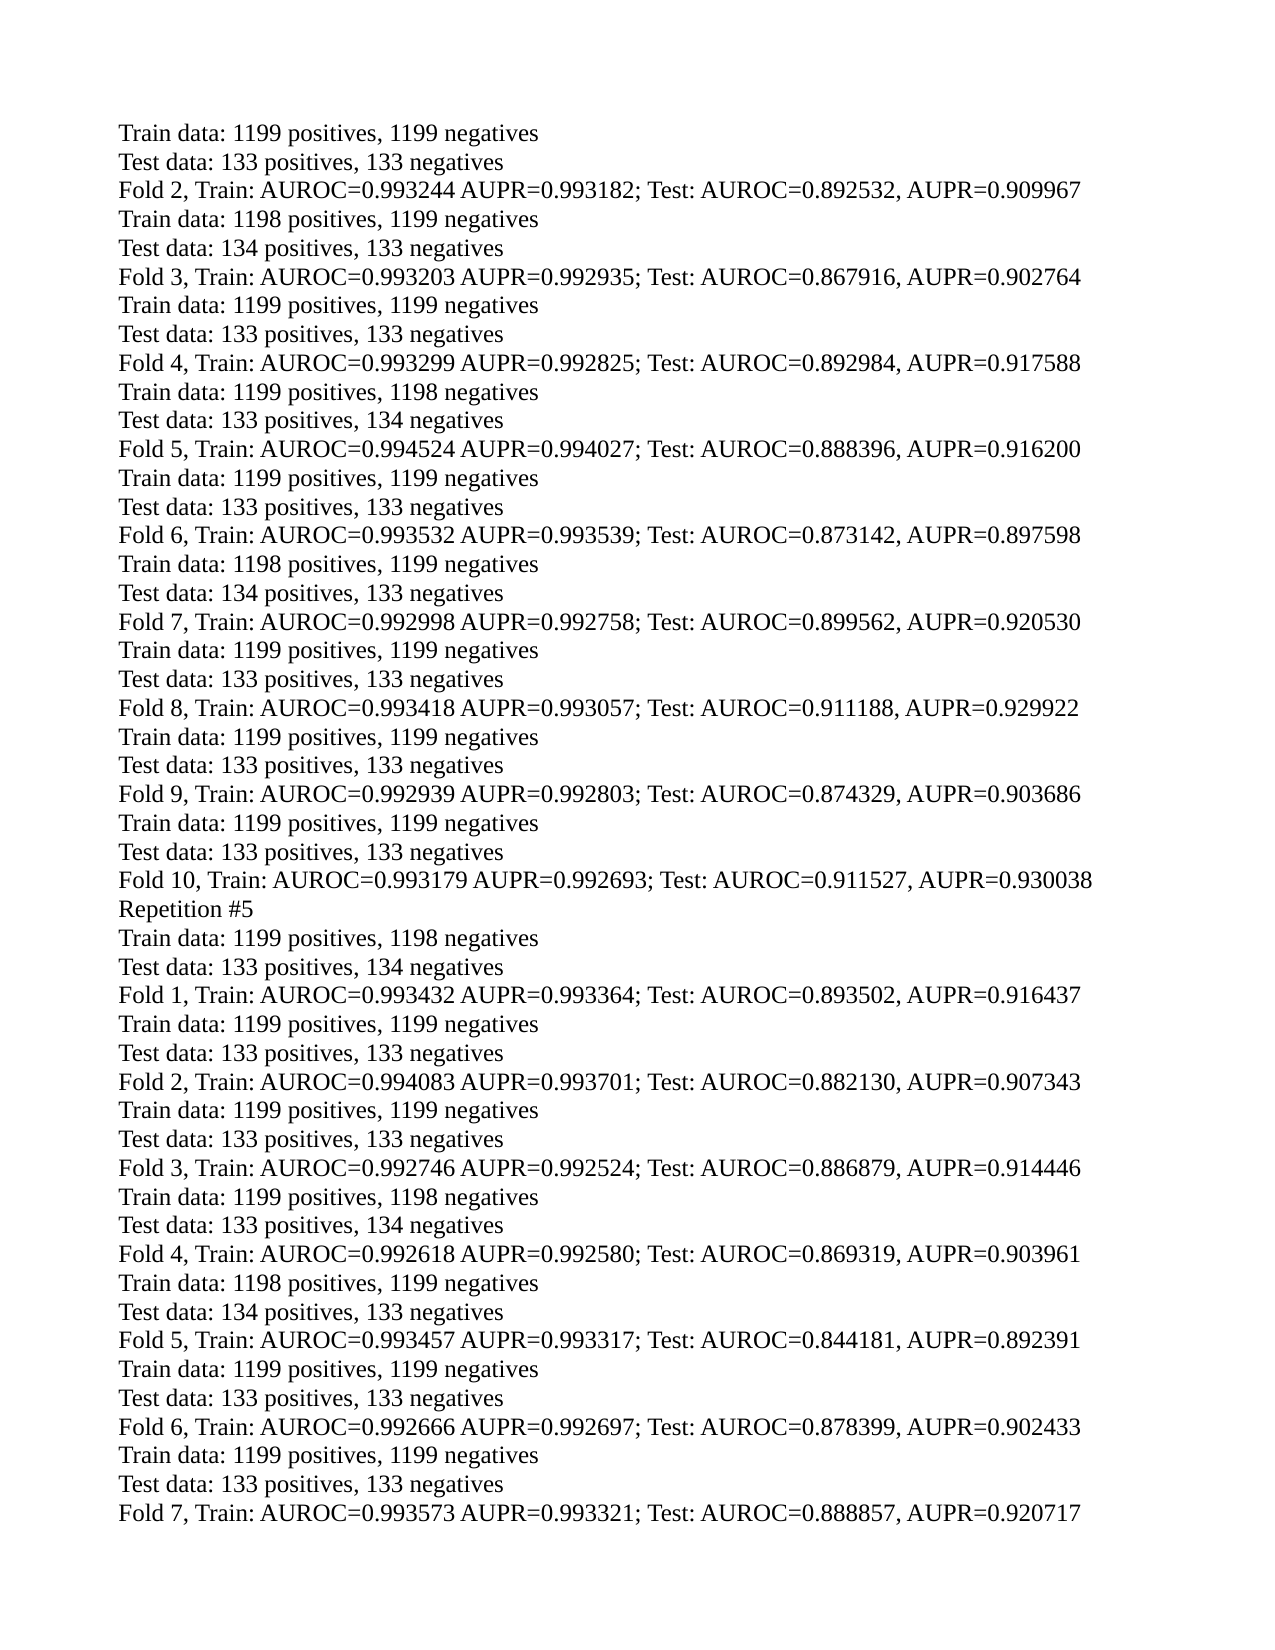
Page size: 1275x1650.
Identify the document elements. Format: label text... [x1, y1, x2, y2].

text Train data: 1199 positives, 1199 negatives [118, 1096, 1157, 1124]
text Train data: 1199 positives, 1199 negatives [118, 808, 1157, 837]
text Test data: 133 positives, 133 negatives [118, 147, 1157, 176]
text Fold 3, Train: AUROC=0.993203 AUPR=0.992935; Test: AUROC=0.867916, AUPR=0.902764 [118, 262, 1157, 291]
text Fold 5, Train: AUROC=0.994524 AUPR=0.994027; Test: AUROC=0.888396, AUPR=0.916200 [118, 434, 1157, 463]
text Test data: 133 positives, 133 negatives [118, 1383, 1157, 1412]
text Fold 7, Train: AUROC=0.992998 AUPR=0.992758; Test: AUROC=0.899562, AUPR=0.920530 [118, 607, 1157, 636]
text Fold 8, Train: AUROC=0.993418 AUPR=0.993057; Test: AUROC=0.911188, AUPR=0.929922 [118, 693, 1157, 722]
text Test data: 133 positives, 133 negatives [118, 1124, 1157, 1153]
text Train data: 1199 positives, 1199 negatives [118, 463, 1157, 492]
text Train data: 1199 positives, 1199 negatives [118, 1354, 1157, 1383]
text Test data: 133 positives, 134 negatives [118, 1211, 1157, 1239]
text Fold 3, Train: AUROC=0.992746 AUPR=0.992524; Test: AUROC=0.886879, AUPR=0.914446 [118, 1153, 1157, 1182]
text Test data: 133 positives, 133 negatives [118, 319, 1157, 348]
text Test data: 134 positives, 133 negatives [118, 1297, 1157, 1326]
text Fold 5, Train: AUROC=0.993457 AUPR=0.993317; Test: AUROC=0.844181, AUPR=0.892391 [118, 1326, 1157, 1354]
text Train data: 1198 positives, 1199 negatives [118, 1268, 1157, 1297]
text Fold 9, Train: AUROC=0.992939 AUPR=0.992803; Test: AUROC=0.874329, AUPR=0.903686 [118, 779, 1157, 808]
text Train data: 1198 positives, 1199 negatives [118, 549, 1157, 578]
text Train data: 1199 positives, 1198 negatives [118, 377, 1157, 406]
text Fold 2, Train: AUROC=0.994083 AUPR=0.993701; Test: AUROC=0.882130, AUPR=0.907343 [118, 1067, 1157, 1096]
text Train data: 1199 positives, 1199 negatives [118, 118, 1157, 147]
text Test data: 133 positives, 133 negatives [118, 664, 1157, 693]
text Test data: 133 positives, 134 negatives [118, 952, 1157, 981]
text Test data: 133 positives, 134 negatives [118, 406, 1157, 434]
text Fold 2, Train: AUROC=0.993244 AUPR=0.993182; Test: AUROC=0.892532, AUPR=0.909967 [118, 176, 1157, 204]
text Test data: 133 positives, 133 negatives [118, 492, 1157, 521]
text Test data: 134 positives, 133 negatives [118, 578, 1157, 607]
text Test data: 133 positives, 133 negatives [118, 1038, 1157, 1067]
text Fold 7, Train: AUROC=0.993573 AUPR=0.993321; Test: AUROC=0.888857, AUPR=0.920717 [118, 1498, 1157, 1527]
text Train data: 1199 positives, 1199 negatives [118, 1009, 1157, 1038]
text Test data: 133 positives, 133 negatives [118, 1469, 1157, 1498]
text Train data: 1199 positives, 1198 negatives [118, 923, 1157, 952]
text Train data: 1199 positives, 1199 negatives [118, 1441, 1157, 1469]
text Fold 4, Train: AUROC=0.992618 AUPR=0.992580; Test: AUROC=0.869319, AUPR=0.903961 [118, 1239, 1157, 1268]
text Test data: 134 positives, 133 negatives [118, 233, 1157, 262]
text Fold 4, Train: AUROC=0.993299 AUPR=0.992825; Test: AUROC=0.892984, AUPR=0.917588 [118, 348, 1157, 377]
text Fold 6, Train: AUROC=0.993532 AUPR=0.993539; Test: AUROC=0.873142, AUPR=0.897598 [118, 521, 1157, 549]
text Fold 10, Train: AUROC=0.993179 AUPR=0.992693; Test: AUROC=0.911527, AUPR=0.930038 [118, 866, 1157, 894]
text Train data: 1199 positives, 1198 negatives [118, 1182, 1157, 1211]
text Test data: 133 positives, 133 negatives [118, 751, 1157, 779]
text Fold 1, Train: AUROC=0.993432 AUPR=0.993364; Test: AUROC=0.893502, AUPR=0.916437 [118, 981, 1157, 1009]
text Train data: 1199 positives, 1199 negatives [118, 722, 1157, 751]
text Train data: 1199 positives, 1199 negatives [118, 636, 1157, 664]
text Test data: 133 positives, 133 negatives [118, 837, 1157, 866]
text Repetition #5 [118, 894, 1157, 923]
text Train data: 1199 positives, 1199 negatives [118, 291, 1157, 319]
text Train data: 1198 positives, 1199 negatives [118, 204, 1157, 233]
text Fold 6, Train: AUROC=0.992666 AUPR=0.992697; Test: AUROC=0.878399, AUPR=0.902433 [118, 1412, 1157, 1441]
